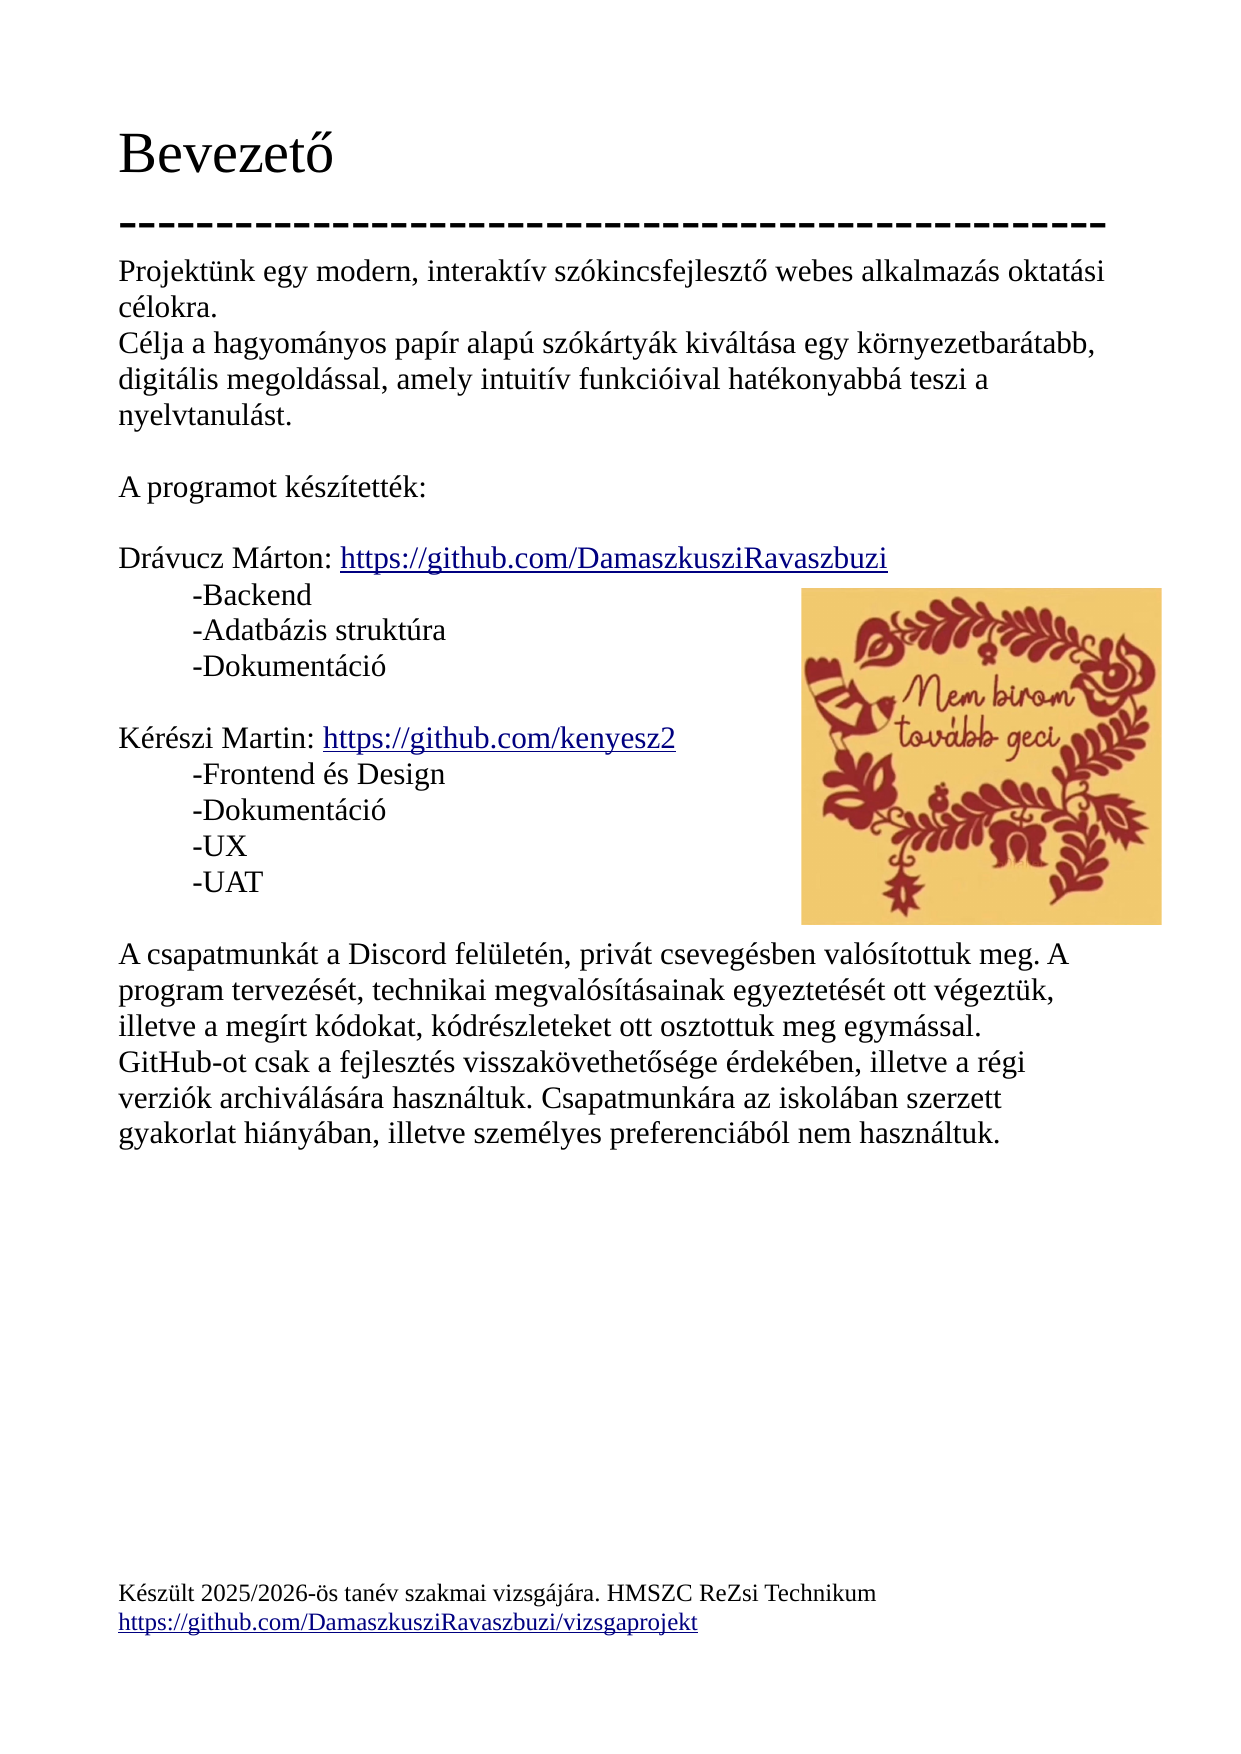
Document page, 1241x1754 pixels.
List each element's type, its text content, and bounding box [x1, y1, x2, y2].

text A programot készítették: [118, 468, 1122, 504]
text -UX [118, 827, 801, 863]
text -Adatbázis struktúra [118, 612, 801, 648]
text -Frontend és Design [118, 755, 801, 791]
text Célja a hagyományos papír alapú szókártyák kiváltása egy környezetbarátabb, digitális megoldással, amely intuitív funkcióival hatékonyabbá teszi a nyelvtanulást. [118, 324, 1122, 432]
text -UAT [118, 863, 801, 899]
text -Backend [118, 576, 1122, 612]
text Kérészi Martin: https://github.com/kenyesz2 [118, 719, 801, 755]
text -Dokumentáció [118, 648, 801, 683]
text Projektünk egy modern, interaktív szókincsfejlesztő webes alkalmazás oktatási célokra. [118, 252, 1122, 324]
text GitHub-ot csak a fejlesztés visszakövethetősége érdekében, illetve a régi verziók archiválására használtuk. Csapatmunkára az iskolában szerzett gyakorlat hiányában, illetve személyes preferenciából nem használtuk. [118, 1043, 1122, 1151]
text Drávucz Márton: https://github.com/DamaszkusziRavaszbuzi [118, 540, 1122, 576]
text Bevezető [118, 118, 1122, 185]
text -Dokumentáció [118, 791, 801, 827]
text A csapatmunkát a Discord felületén, privát csevegésben valósítottuk meg. A program tervezését, technikai megvalósításainak egyeztetését ott végeztük, illetve a megírt kódokat, kódrészleteket ott osztottuk meg egymással. [118, 935, 1122, 1043]
picture [801, 588, 1162, 925]
text --------------------------------------------------- [118, 185, 1122, 252]
